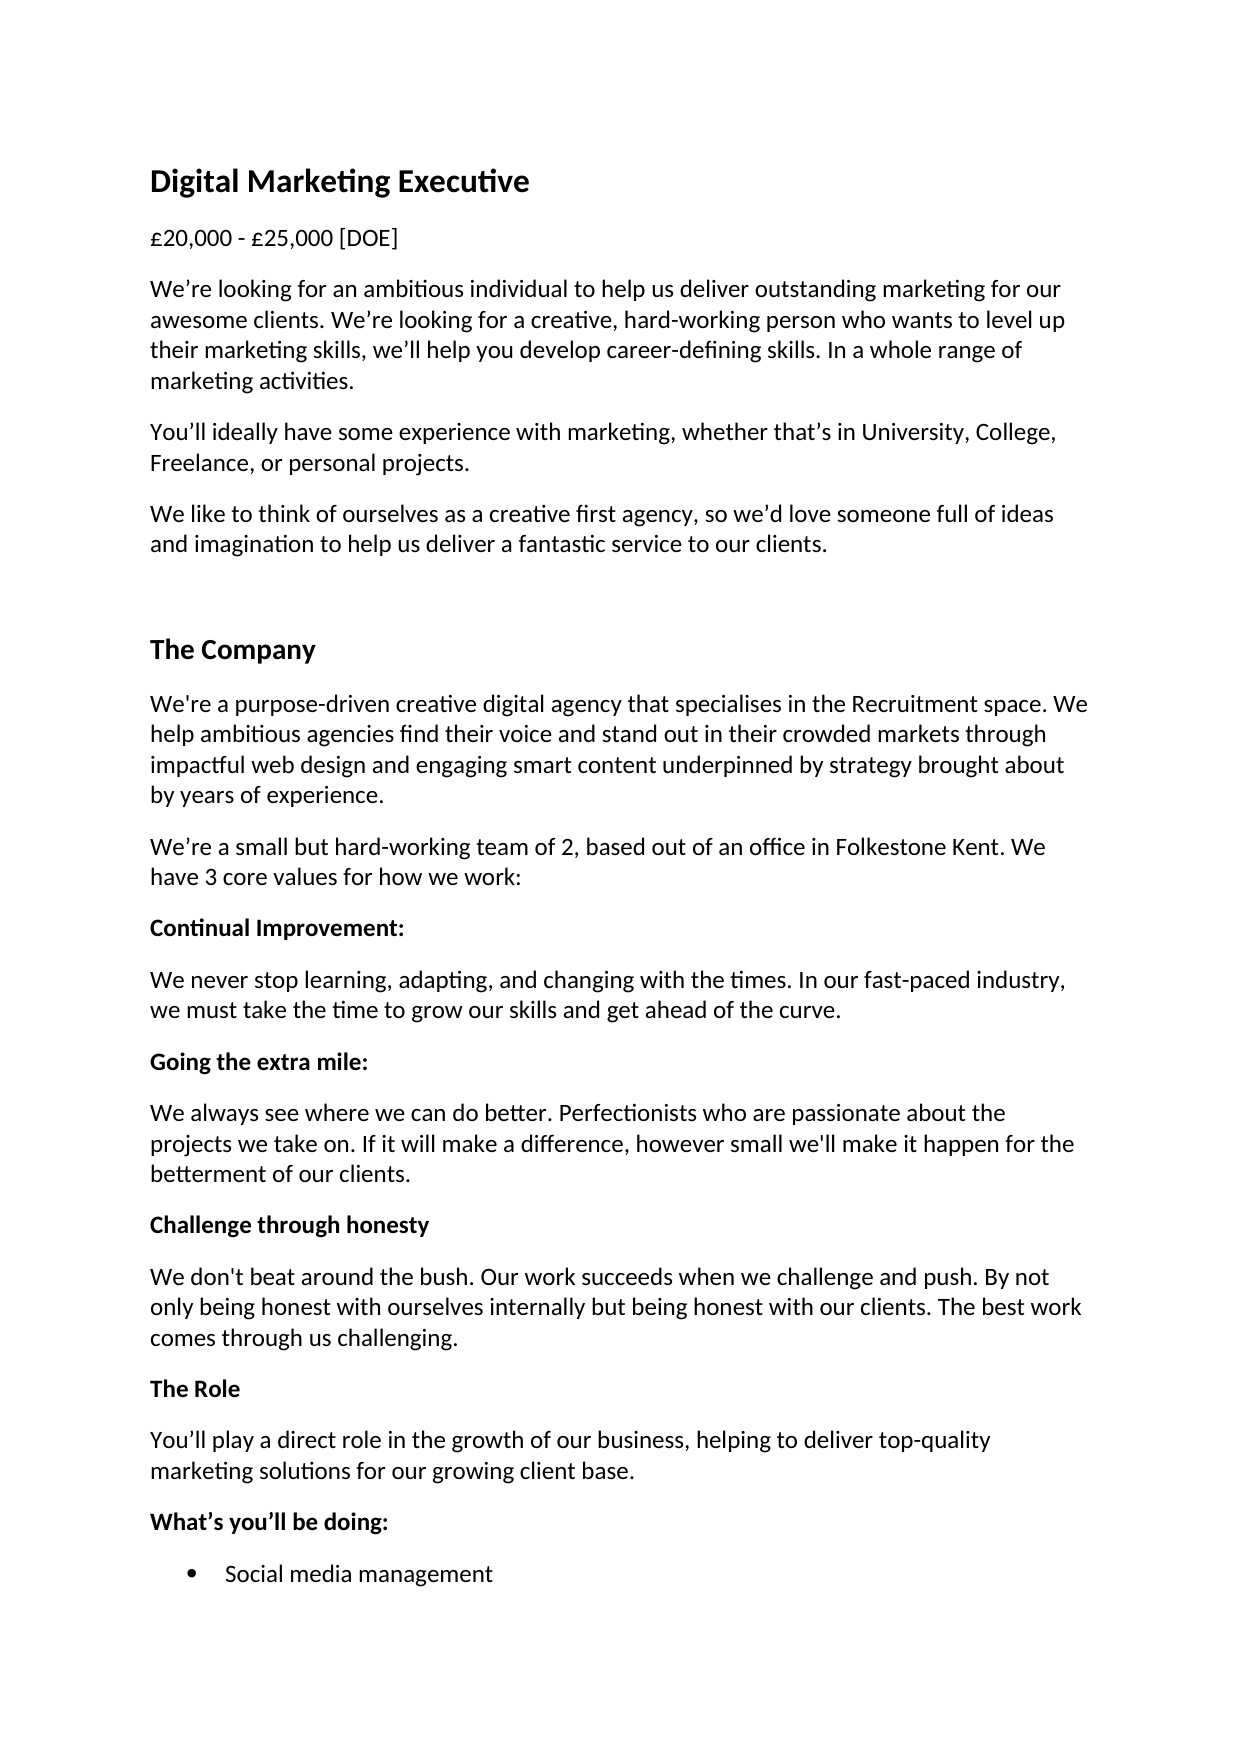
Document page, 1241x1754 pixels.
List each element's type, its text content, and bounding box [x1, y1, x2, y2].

text What’s you’ll be doing: [150, 1507, 1090, 1537]
text £20,000 - £25,000 [DOE] [150, 222, 1090, 252]
text We don't beat around the bush. Our work succeeds when we challenge and push. By not only being honest with ourselves internally but being honest with our clients. The best work comes through us challenging. [150, 1261, 1090, 1352]
text We’re looking for an ambitious individual to help us deliver outstanding marketing for our awesome clients. We’re looking for a creative, hard-working person who wants to level up their marketing skills, we’ll help you develop career-defining skills. In a whole range of marketing activities. [150, 273, 1090, 395]
text We like to think of ourselves as a creative first agency, so we’d love someone full of ideas and imagination to help us deliver a fantastic service to our clients. [150, 498, 1090, 559]
text We’re a small but hard-working team of 2, based out of an office in Folkestone Kent. We have 3 core values for how we work: [150, 831, 1090, 892]
text You’ll play a direct role in the growth of our business, helping to deliver top-quality marketing solutions for our growing client base. [150, 1425, 1090, 1486]
text We never stop learning, adapting, and changing with the times. In our fast-paced industry, we must take the time to grow our skills and get ahead of the curve. [150, 964, 1090, 1025]
text Challenge through honesty [150, 1209, 1090, 1240]
text Continual Improvement: [150, 913, 1090, 943]
text We always see where we can do better. Perfectionists who are passionate about the projects we take on. If it will make a difference, however small we'll make it happen for the betterment of our clients. [150, 1097, 1090, 1189]
text We're a purpose-driven creative digital agency that specialises in the Recruitment space. We help ambitious agencies find their voice and stand out in their crowded markets through impactful web design and engaging smart content underpinned by strategy brought about by years of experience. [150, 688, 1090, 810]
text Going the extra mile: [150, 1046, 1090, 1076]
text The Role [150, 1373, 1090, 1404]
text You’ll ideally have some experience with marketing, whether that’s in University, College, Freelance, or personal projects. [150, 416, 1090, 477]
text The Company [150, 631, 1090, 667]
list Social media management [187, 1558, 1090, 1588]
text Digital Marketing Executive [150, 160, 1090, 201]
